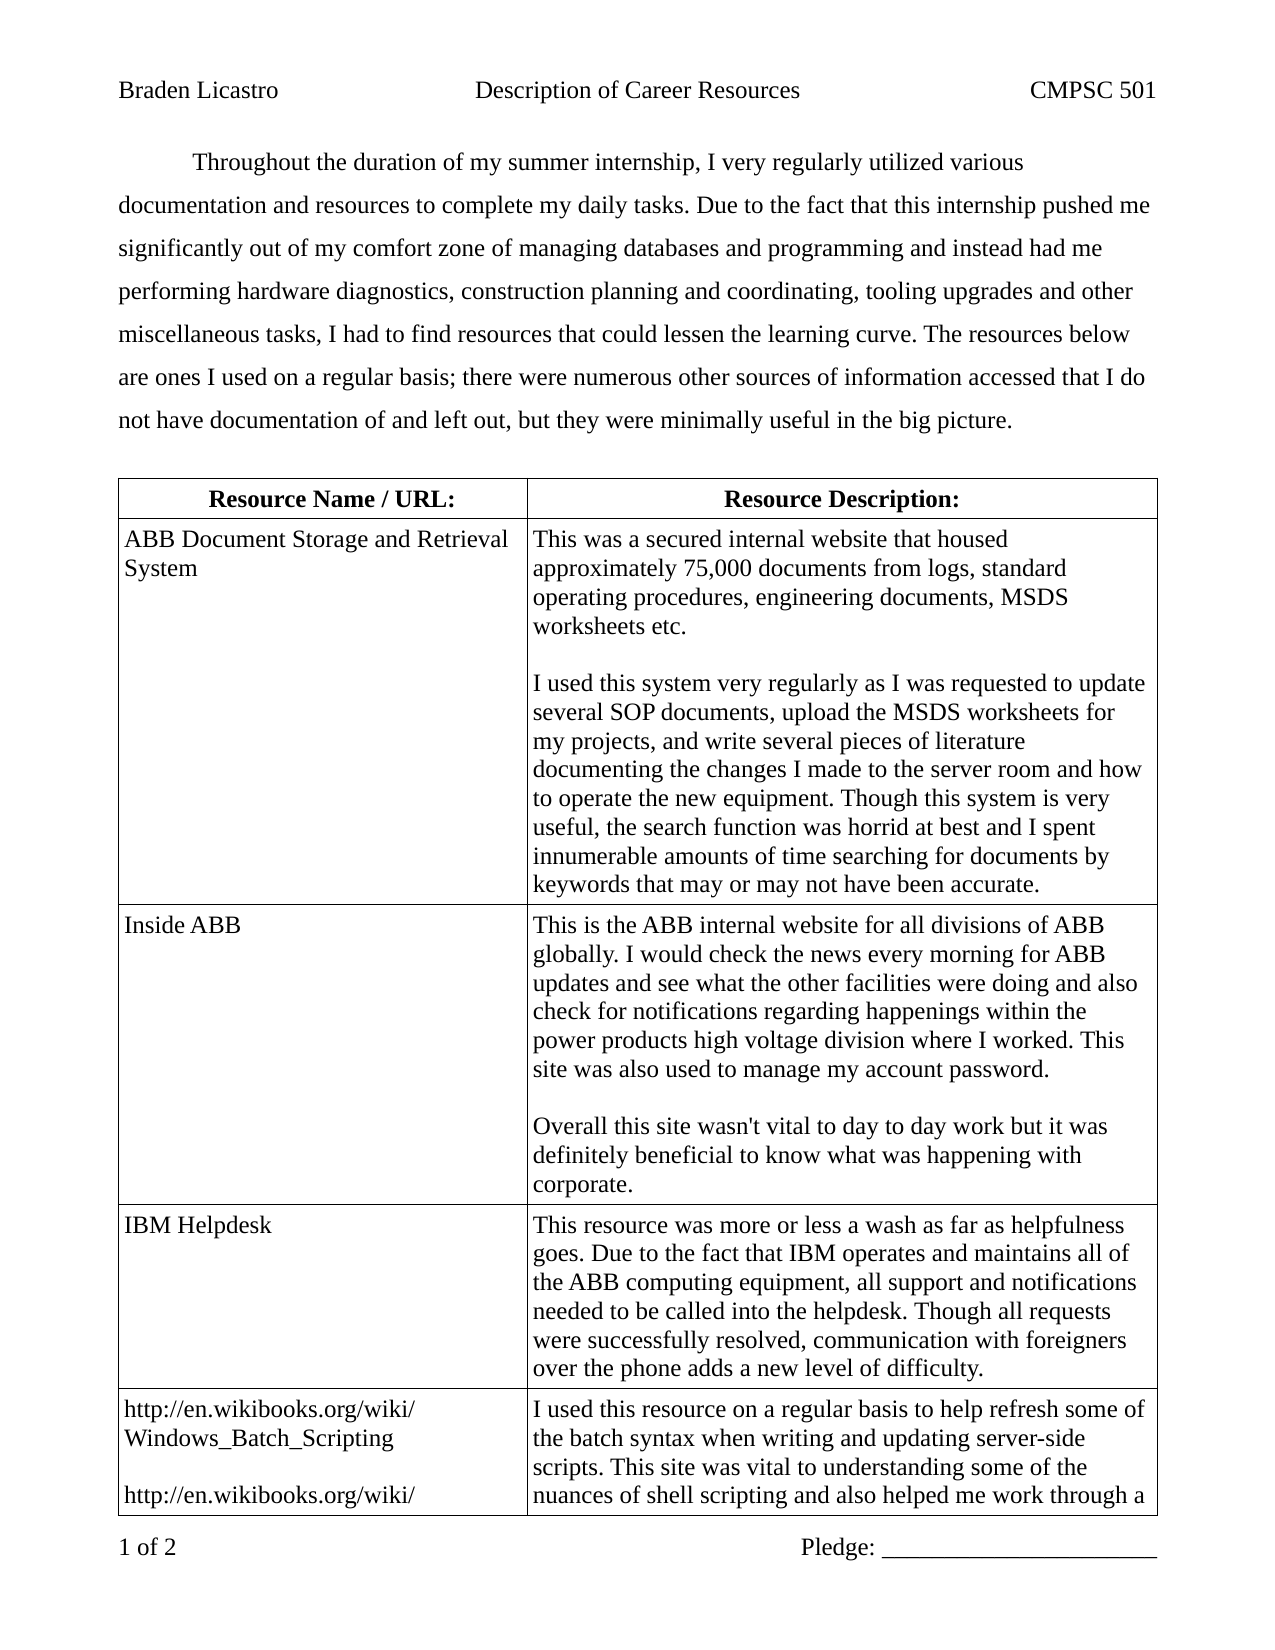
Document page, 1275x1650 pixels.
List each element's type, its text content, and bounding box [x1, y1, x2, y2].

table_cell This was a secured internal website that housed approximately 75,000 documents from logs, standard operating procedures, engineering documents, MSDS worksheets etc. I used this system very regularly as I was requested to update several SOP documents, upload the MSDS worksheets for my projects, and write several pieces of literature documenting the changes I made to the server room and how to operate the new equipment. Though this system is very useful, the search function was horrid at best and I spent innumerable amounts of time searching for documents by keywords that may or may not have been accurate. [528, 519, 1157, 904]
table_cell ABB Document Storage and Retrieval System [119, 519, 527, 904]
table_header Resource Description: [528, 479, 1157, 518]
table_cell This is the ABB internal website for all divisions of ABB globally. I would check the news every morning for ABB updates and see what the other facilities were doing and also check for notifications regarding happenings within the power products high voltage division where I worked. This site was also used to manage my account password. Overall this site wasn't vital to day to day work but it was definitely beneficial to know what was happening with corporate. [528, 905, 1157, 1203]
table_cell http://en.wikibooks.org/wiki/Windows_Batch_Scripting http://en.wikibooks.org/wiki/ [119, 1389, 527, 1515]
table_header Resource Name / URL: [119, 479, 527, 518]
table_cell Inside ABB [119, 905, 527, 1203]
table_cell This resource was more or less a wash as far as helpfulness goes. Due to the fact that IBM operates and maintains all of the ABB computing equipment, all support and notifications needed to be called into the helpdesk. Though all requests were successfully resolved, communication with foreigners over the phone adds a new level of difficulty. [528, 1205, 1157, 1388]
table_cell I used this resource on a regular basis to help refresh some of the batch syntax when writing and updating server-side scripts. This site was vital to understanding some of the nuances of shell scripting and also helped me work through a [528, 1389, 1157, 1515]
text Throughout the duration of my summer internship, I very regularly utilized various documentation and resources to complete my daily tasks. Due to the fact that this internship pushed me significantly out of my comfort zone of managing databases and programming and instead had me performing hardware diagnostics, construction planning and coordinating, tooling upgrades and other miscellaneous tasks, I had to find resources that could lessen the learning curve. The resources below are ones I used on a regular basis; there were numerous other sources of information accessed that I do not have documentation of and left out, but they were minimally useful in the big picture. [118, 147, 1157, 434]
table_cell IBM Helpdesk [119, 1205, 527, 1388]
